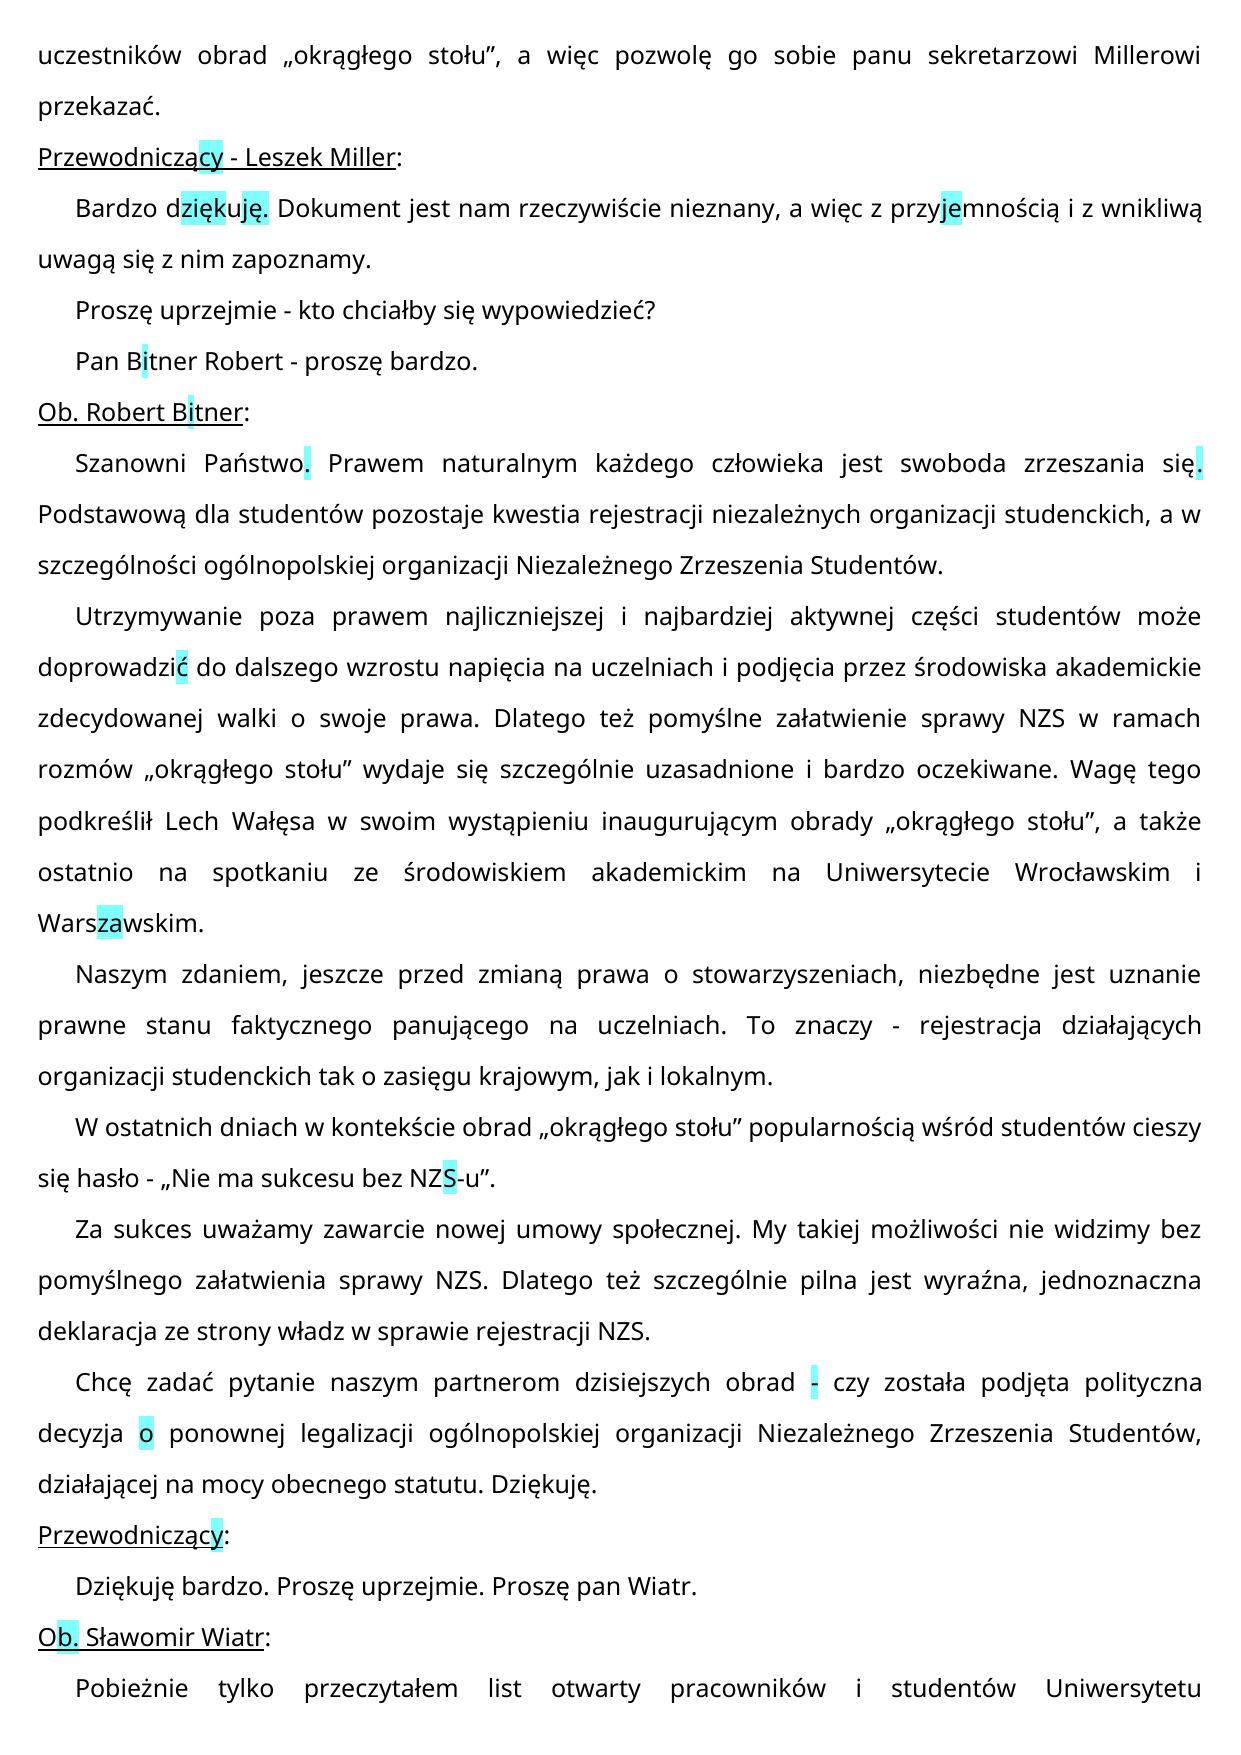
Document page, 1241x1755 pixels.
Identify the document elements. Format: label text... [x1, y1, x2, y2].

text Ob. Robert Bitner: [37, 395, 1203, 429]
text Szanowni Państwo. Prawem naturalnym każdego człowieka jest swoboda zrzeszania się. Podstawową dla studentów pozostaje kwestia rejestracji niezależnych organizacji studenckich, a w szczególności ogólnopolskiej organizacji Niezależnego Zrzeszenia Studentów. [37, 446, 1203, 582]
text W ostatnich dniach w kontekście obrad „okrągłego stołu” popularnością wśród studentów cieszy się hasło - „Nie ma sukcesu bez NZS-u”. [37, 1109, 1203, 1194]
text Chcę zadać pytanie naszym partnerom dzisiejszych obrad - czy została podjęta polityczna decyzja o ponownej legalizacji ogólnopolskiej organizacji Niezależnego Zrzeszenia Studentów, działającej na mocy obecnego statutu. Dziękuję. [37, 1364, 1203, 1501]
text Przewodniczący - Leszek Miller: [37, 139, 1203, 174]
text uczestników obrad „okrągłego stołu”, a więc pozwolę go sobie panu sekretarzowi Millerowi przekazać. [37, 37, 1203, 123]
text Ob. Sławomir Wiatr: [37, 1620, 1203, 1654]
text Pan Bitner Robert - proszę bardzo. [37, 344, 1203, 378]
text Przewodniczący: [37, 1518, 1203, 1552]
text Dziękuję bardzo. Proszę uprzejmie. Proszę pan Wiatr. [37, 1569, 1203, 1603]
text Pobieżnie tylko przeczytałem list otwarty pracowników i studentów Uniwersytetu [37, 1671, 1203, 1705]
text Utrzymywanie poza prawem najliczniejszej i najbardziej aktywnej części studentów może doprowadzić do dalszego wzrostu napięcia na uczelniach i podjęcia przez środowiska akademickie zdecydowanej walki o swoje prawa. Dlatego też pomyślne załatwienie sprawy NZS w ramach rozmów „okrągłego stołu” wydaje się szczególnie uzasadnione i bardzo oczekiwane. Wagę tego podkreślił Lech Wałęsa w swoim wystąpieniu inaugurującym obrady „okrągłego stołu”, a także ostatnio na spotkaniu ze środowiskiem akademickim na Uniwersytecie Wrocławskim i Warszawskim. [37, 599, 1203, 939]
text Naszym zdaniem, jeszcze przed zmianą prawa o stowarzyszeniach, niezbędne jest uznanie prawne stanu faktycznego panującego na uczelniach. To znaczy - rejestracja działających organizacji studenckich tak o zasięgu krajowym, jak i lokalnym. [37, 956, 1203, 1092]
text Za sukces uważamy zawarcie nowej umowy społecznej. My takiej możliwości nie widzimy bez pomyślnego załatwienia sprawy NZS. Dlatego też szczególnie pilna jest wyraźna, jednoznaczna deklaracja ze strony władz w sprawie rejestracji NZS. [37, 1211, 1203, 1348]
text Bardzo dziękuję. Dokument jest nam rzeczywiście nieznany, a więc z przyjemnością i z wnikliwą uwagą się z nim zapoznamy. [37, 191, 1203, 276]
text Proszę uprzejmie - kto chciałby się wypowiedzieć? [37, 293, 1203, 327]
